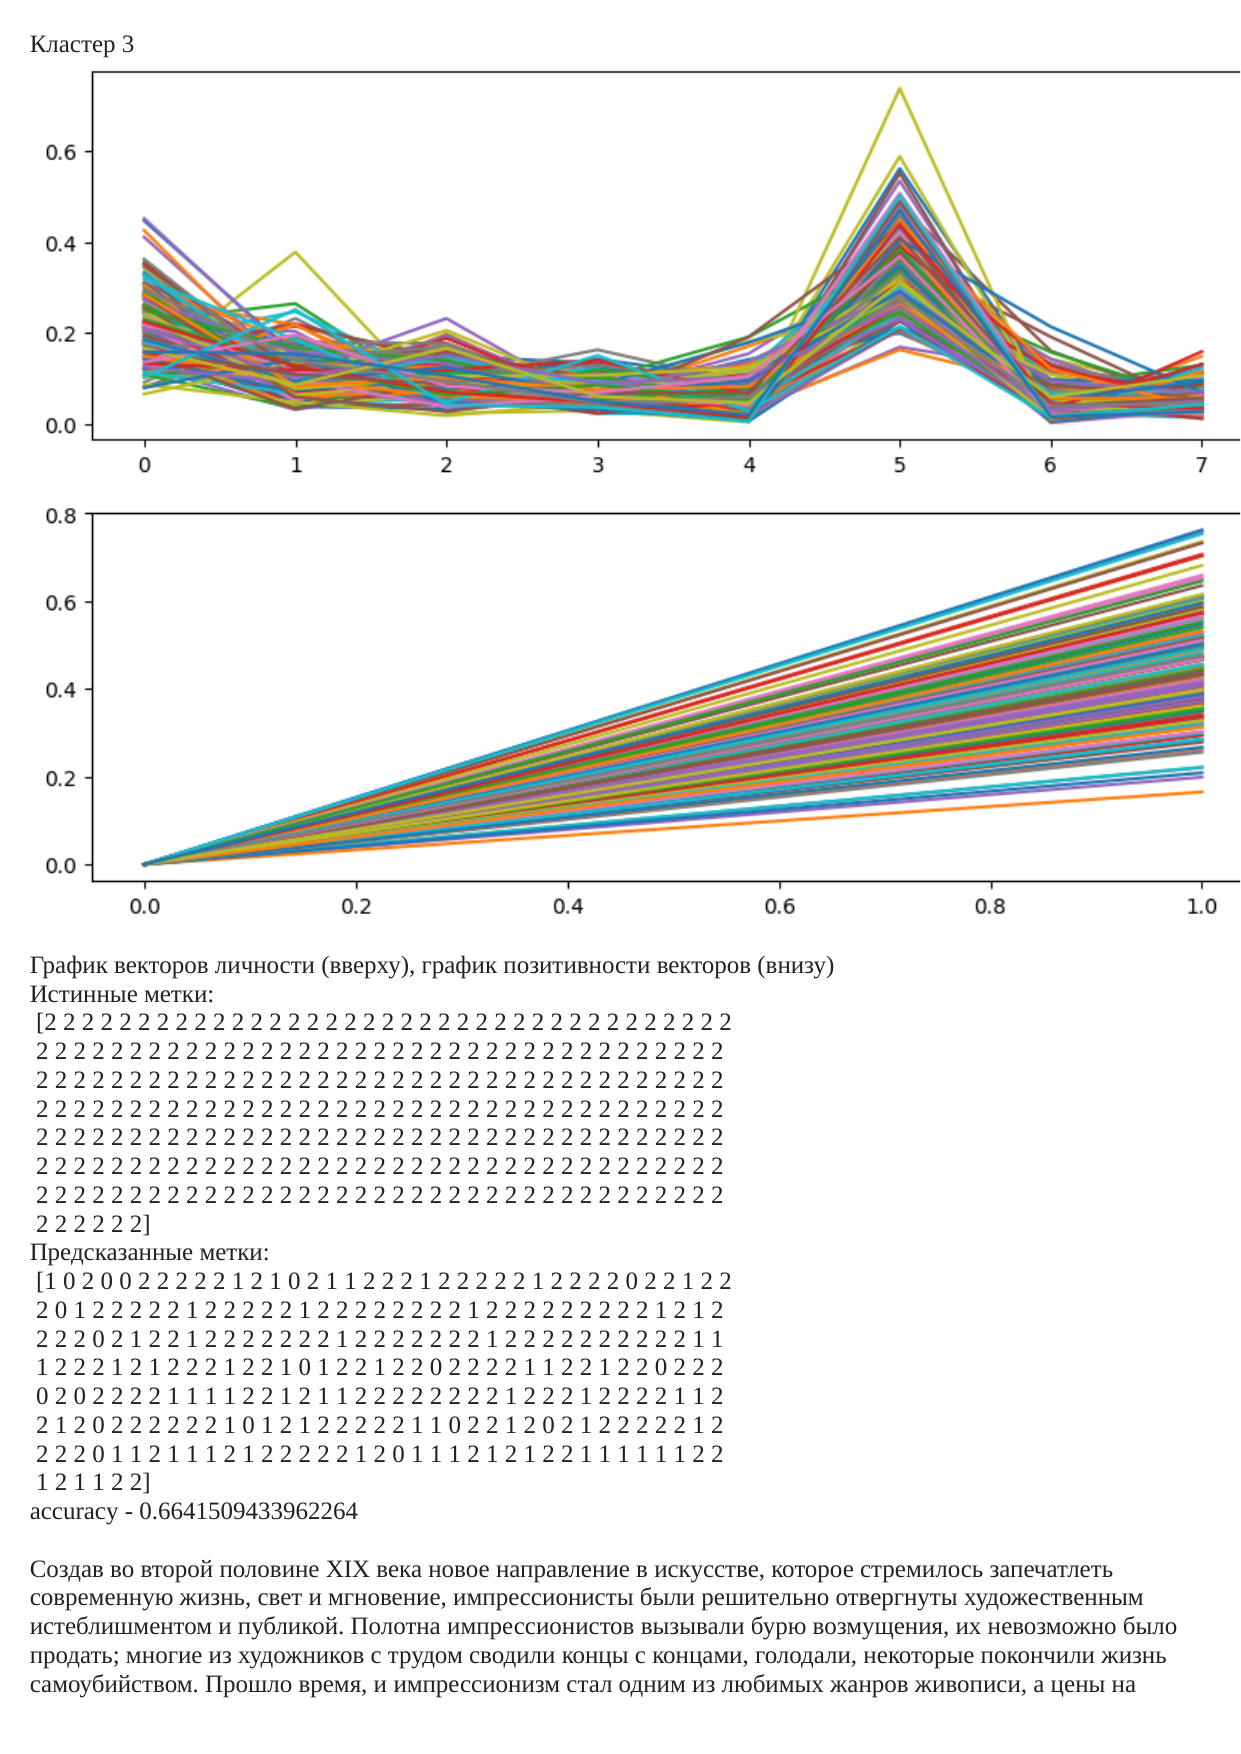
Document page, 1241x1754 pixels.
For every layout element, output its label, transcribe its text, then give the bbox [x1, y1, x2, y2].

text 2 2 2 2 2 2 2 2 2 2 2 2 2 2 2 2 2 2 2 2 2 2 2 2 2 2 2 2 2 2 2 2 2 2 2 2 2 [29, 1065, 1211, 1094]
text 2 2 2 2 2 2 2 2 2 2 2 2 2 2 2 2 2 2 2 2 2 2 2 2 2 2 2 2 2 2 2 2 2 2 2 2 2 [29, 1180, 1211, 1209]
text 2 2 2 2 2 2] [29, 1209, 1211, 1237]
text 2 2 2 0 1 1 2 1 1 1 2 1 2 2 2 2 2 1 2 0 1 1 1 2 1 2 1 2 2 1 1 1 1 1 1 2 2 [29, 1439, 1211, 1467]
text 0 2 0 2 2 2 2 1 1 1 1 2 2 1 2 1 1 2 2 2 2 2 2 2 2 1 2 2 2 1 2 2 2 2 1 1 2 [29, 1381, 1211, 1410]
text Предсказанные метки: [29, 1237, 1211, 1266]
text Кластер 3 [29, 29, 1211, 58]
text Создав во второй половине XIX века новое направление в искусстве, которое стремилось запечатлеть современную жизнь, свет и мгновение, импрессионисты были решительно отвергнуты художественным истеблишментом и публикой. Полотна импрессионистов вызывали бурю возмущения, их невозможно было продать; многие из художников с трудом сводили концы с концами, голодали, некоторые покончили жизнь самоубийством. Прошло время, и импрессионизм стал одним из любимых жанров живописи, а цены на [29, 1554, 1211, 1697]
text 2 1 2 0 2 2 2 2 2 2 1 0 1 2 1 2 2 2 2 2 1 1 0 2 2 1 2 0 2 1 2 2 2 2 2 1 2 [29, 1410, 1211, 1439]
picture [29, 58, 1241, 932]
text [1 0 2 0 0 2 2 2 2 2 1 2 1 0 2 1 1 2 2 2 1 2 2 2 2 2 1 2 2 2 2 0 2 2 1 2 2 [29, 1266, 1211, 1295]
text 2 2 2 2 2 2 2 2 2 2 2 2 2 2 2 2 2 2 2 2 2 2 2 2 2 2 2 2 2 2 2 2 2 2 2 2 2 [29, 1151, 1211, 1180]
text Истинные метки: [29, 979, 1211, 1007]
text 2 2 2 0 2 1 2 2 1 2 2 2 2 2 2 2 1 2 2 2 2 2 2 2 1 2 2 2 2 2 2 2 2 2 2 1 1 [29, 1324, 1211, 1352]
text accuracy - 0.6641509433962264 [29, 1496, 1211, 1525]
text 2 2 2 2 2 2 2 2 2 2 2 2 2 2 2 2 2 2 2 2 2 2 2 2 2 2 2 2 2 2 2 2 2 2 2 2 2 [29, 1036, 1211, 1065]
text [2 2 2 2 2 2 2 2 2 2 2 2 2 2 2 2 2 2 2 2 2 2 2 2 2 2 2 2 2 2 2 2 2 2 2 2 2 [29, 1007, 1211, 1036]
text График векторов личности (вверху), график позитивности векторов (внизу) [29, 950, 1211, 979]
text 2 2 2 2 2 2 2 2 2 2 2 2 2 2 2 2 2 2 2 2 2 2 2 2 2 2 2 2 2 2 2 2 2 2 2 2 2 [29, 1122, 1211, 1151]
text 1 2 1 1 2 2] [29, 1467, 1211, 1496]
text 1 2 2 2 1 2 1 2 2 2 1 2 2 1 0 1 2 2 1 2 2 0 2 2 2 2 1 1 2 2 1 2 2 0 2 2 2 [29, 1352, 1211, 1381]
text 2 2 2 2 2 2 2 2 2 2 2 2 2 2 2 2 2 2 2 2 2 2 2 2 2 2 2 2 2 2 2 2 2 2 2 2 2 [29, 1094, 1211, 1122]
text 2 0 1 2 2 2 2 2 1 2 2 2 2 2 1 2 2 2 2 2 2 2 2 1 2 2 2 2 2 2 2 2 2 1 2 1 2 [29, 1295, 1211, 1324]
